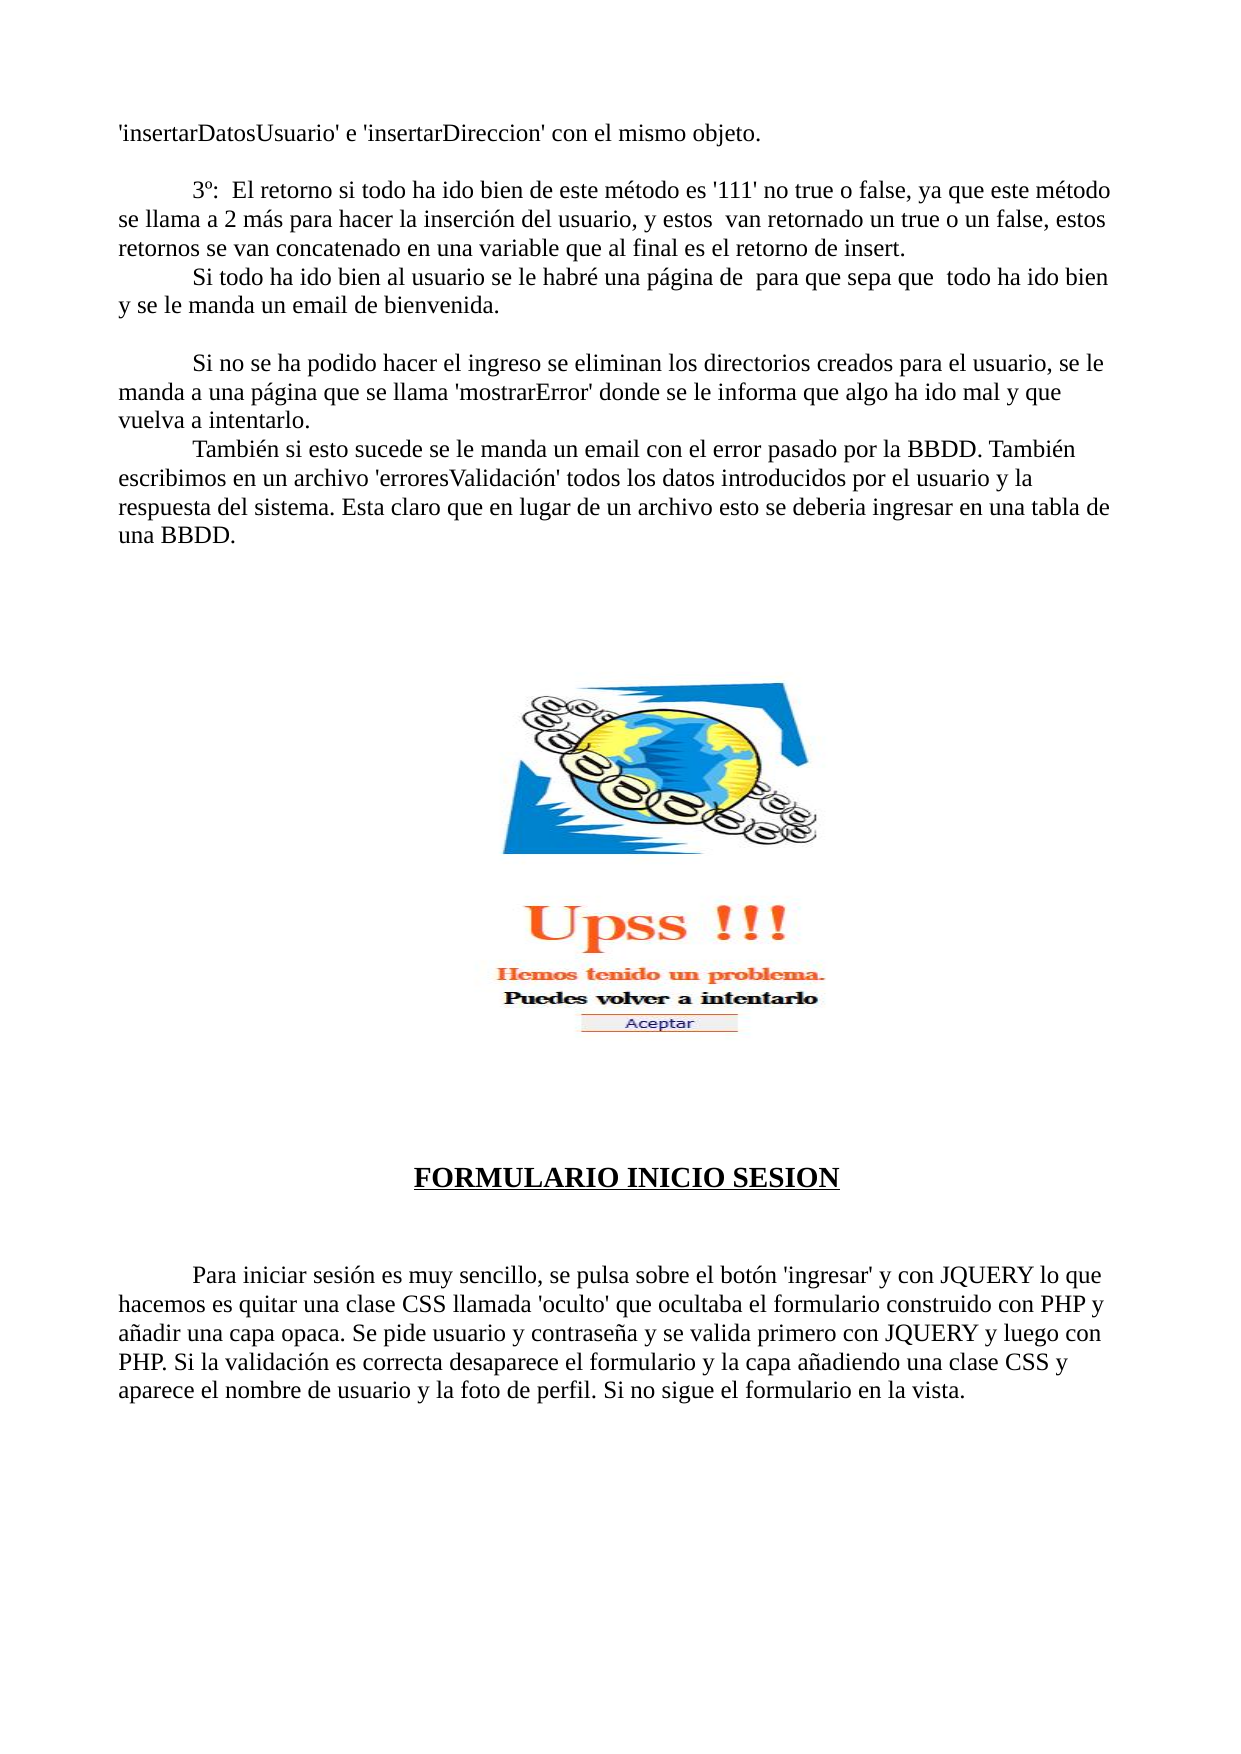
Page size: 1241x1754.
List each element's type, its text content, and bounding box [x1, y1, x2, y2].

text 3º: El retorno si todo ha ido bien de este método es '111' no true o false, ya que este método se llama a 2 más para hacer la inserción del usuario, y estos van retornado un true o un false, estos retornos se van concatenado en una variable que al final es el retorno de insert. [118, 176, 1122, 262]
text También si esto sucede se le manda un email con el error pasado por la BBDD. También escribimos en un archivo 'erroresValidación' todos los datos introducidos por el usuario y la respuesta del sistema. Esta claro que en lugar de un archivo esto se deberia ingresar en una tabla de una BBDD. [118, 434, 1122, 549]
text Para iniciar sesión es muy sencillo, se pulsa sobre el botón 'ingresar' y con JQUERY lo que hacemos es quitar una clase CSS llamada 'oculto' que ocultaba el formulario construido con PHP y añadir una capa opaca. Se pide usuario y contraseña y se valida primero con JQUERY y luego con PHP. Si la validación es correcta desaparece el formulario y la capa añadiendo una clase CSS y aparece el nombre de usuario y la foto de perfil. Si no sigue el formulario en la vista. [118, 1260, 1122, 1404]
picture [300, 656, 940, 1074]
text Si no se ha podido hacer el ingreso se eliminan los directorios creados para el usuario, se le manda a una página que se llama 'mostrarError' donde se le informa que algo ha ido mal y que vuelva a intentarlo. [118, 348, 1122, 434]
text FORMULARIO INICIO SESION [118, 1160, 1122, 1193]
text Si todo ha ido bien al usuario se le habré una página de para que sepa que todo ha ido bien y se le manda un email de bienvenida. [118, 262, 1122, 319]
text 'insertarDatosUsuario' e 'insertarDireccion' con el mismo objeto. [118, 118, 1122, 147]
